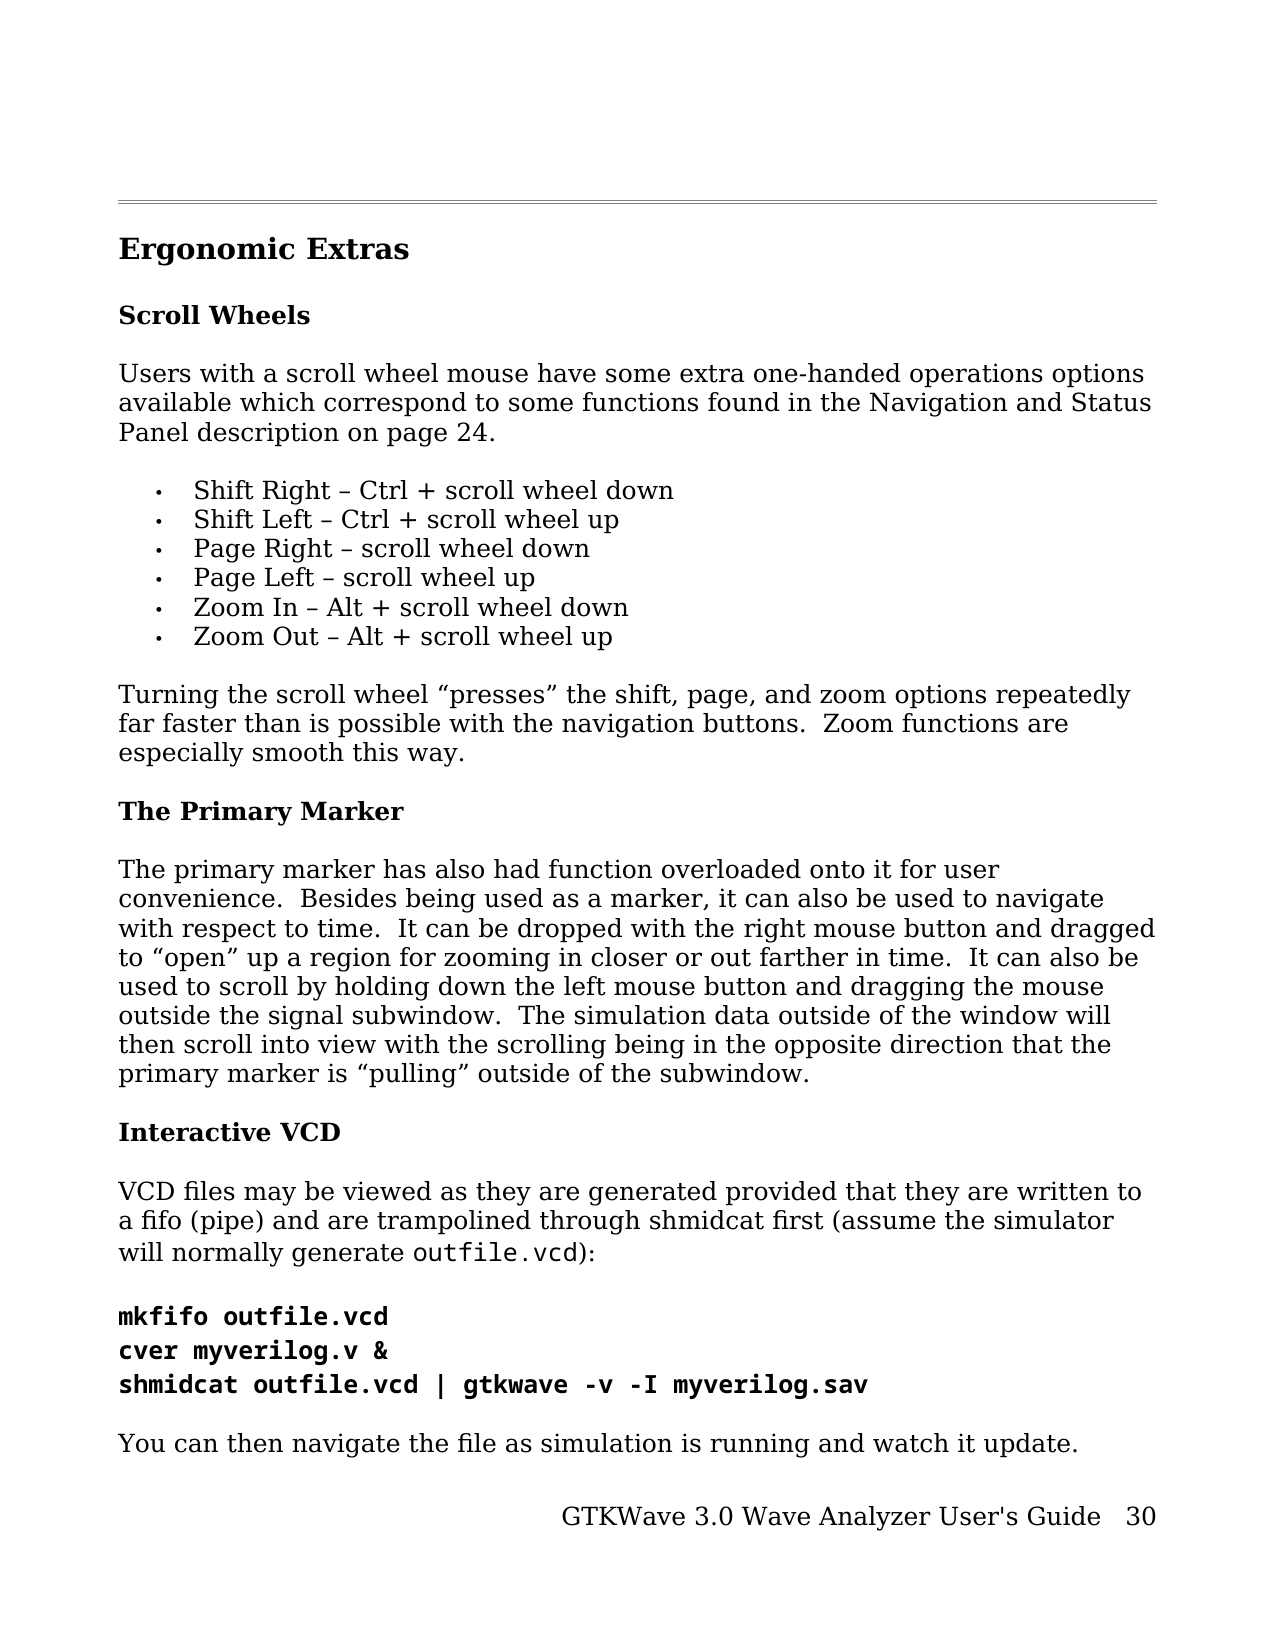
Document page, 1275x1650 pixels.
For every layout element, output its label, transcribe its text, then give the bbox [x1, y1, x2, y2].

text mkfifo outfile.vcd [118, 1298, 1157, 1332]
list Shift Left – Ctrl + scroll wheel up [156, 505, 1157, 534]
text shmidcat outfile.vcd | gtkwave -v -I myverilog.sav [118, 1366, 1157, 1401]
list Zoom Out – Alt + scroll wheel up [156, 622, 1157, 651]
list Page Left – scroll wheel up [156, 564, 1157, 593]
text Turning the scroll wheel “presses” the shift, page, and zoom options repeatedly far faster than is possible with the navigation buttons. Zoom functions are especially smooth this way. [118, 680, 1157, 768]
text The Primary Marker [118, 797, 1157, 826]
text You can then navigate the file as simulation is running and watch it update. [118, 1430, 1157, 1459]
list Page Right – scroll wheel down [156, 534, 1157, 564]
list Shift Right – Ctrl + scroll wheel down [156, 476, 1157, 505]
text Interactive VCD [118, 1118, 1157, 1147]
text Ergonomic Extras [118, 232, 1157, 267]
text cver myverilog.v & [118, 1332, 1157, 1366]
list Zoom In – Alt + scroll wheel down [156, 593, 1157, 622]
text The primary marker has also had function overloaded onto it for user convenience. Besides being used as a marker, it can also be used to navigate with respect to time. It can be dropped with the right mouse button and dragged to “open” up a region for zooming in closer or out farther in time. It can also be used to scroll by holding down the left mouse button and dragging the mouse outside the signal subwindow. The simulation data outside of the window will then scroll into view with the scrolling being in the opposite direction that the primary marker is “pulling” outside of the subwindow. [118, 856, 1157, 1089]
text VCD files may be viewed as they are generated provided that they are written to a fifo (pipe) and are trampolined through shmidcat first (assume the simulator will normally generate outfile.vcd): [118, 1177, 1157, 1269]
text Scroll Wheels [118, 301, 1157, 330]
text Users with a scroll wheel mouse have some extra one-handed operations options available which correspond to some functions found in the Navigation and Status Panel description on page 24. [118, 359, 1157, 447]
